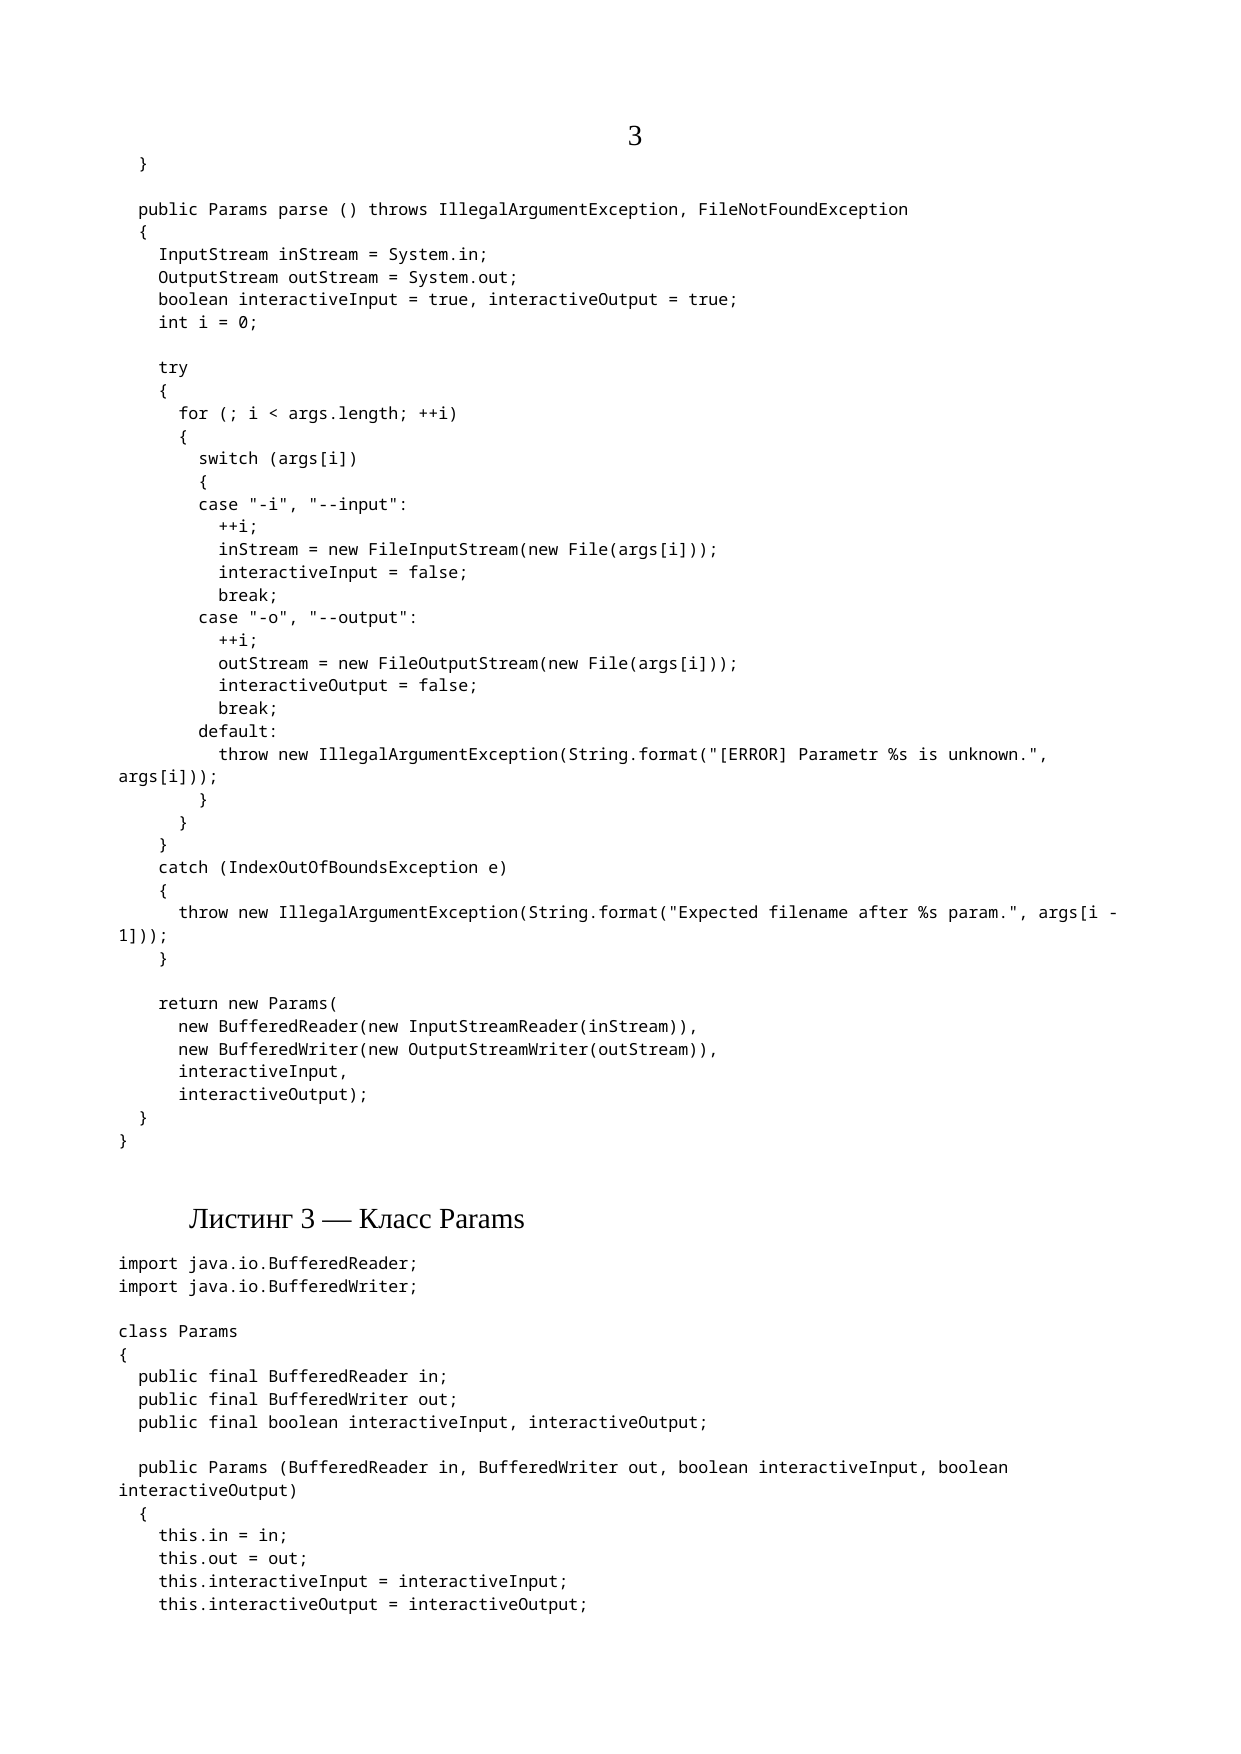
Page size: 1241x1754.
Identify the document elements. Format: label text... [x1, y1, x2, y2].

text { [118, 878, 1152, 901]
text } [118, 1105, 1152, 1128]
text this.in = in; [118, 1524, 1152, 1547]
text interactiveInput = false; [118, 560, 1152, 583]
text interactiveOutput = false; [118, 674, 1152, 697]
text break; [118, 583, 1152, 606]
text public Params parse () throws IllegalArgumentException, FileNotFoundException [118, 197, 1152, 220]
text { [118, 424, 1152, 447]
text new BufferedWriter(new OutputStreamWriter(outStream)), [118, 1037, 1152, 1060]
text { [118, 469, 1152, 492]
text boolean interactiveInput = true, interactiveOutput = true; [118, 288, 1152, 311]
text inStream = new FileInputStream(new File(args[i])); [118, 538, 1152, 560]
text InputStream inStream = System.in; [118, 242, 1152, 265]
text outStream = new FileOutputStream(new File(args[i])); [118, 651, 1152, 674]
text } [118, 946, 1152, 969]
text try [118, 356, 1152, 379]
text ++i; [118, 628, 1152, 651]
text { [118, 1342, 1152, 1365]
text { [118, 379, 1152, 401]
text this.interactiveInput = interactiveInput; [118, 1569, 1152, 1592]
text new BufferedReader(new InputStreamReader(inStream)), [118, 1014, 1152, 1037]
text import java.io.BufferedReader; [118, 1251, 1152, 1274]
text case "-i", "--input": [118, 492, 1152, 515]
text public Params (BufferedReader in, BufferedWriter out, boolean interactiveInput, boolean interactiveOutput) [118, 1456, 1152, 1501]
text this.out = out; [118, 1547, 1152, 1569]
text import java.io.BufferedWriter; [118, 1274, 1152, 1297]
text { [118, 1501, 1152, 1524]
text class Params [118, 1319, 1152, 1342]
text ++i; [118, 515, 1152, 538]
text interactiveInput, [118, 1060, 1152, 1083]
text throw new IllegalArgumentException(String.format("[ERROR] Parametr %s is unknown.", args[i])); [118, 742, 1152, 787]
text return new Params( [118, 992, 1152, 1014]
text { [118, 220, 1152, 242]
text } [118, 787, 1152, 810]
text public final BufferedWriter out; [118, 1388, 1152, 1410]
text public final BufferedReader in; [118, 1365, 1152, 1388]
text } [118, 152, 1152, 174]
text catch (IndexOutOfBoundsException e) [118, 856, 1152, 878]
text } [118, 833, 1152, 856]
text break; [118, 697, 1152, 719]
text default: [118, 719, 1152, 742]
text OutputStream outStream = System.out; [118, 265, 1152, 288]
text } [118, 810, 1152, 833]
text Листинг 3 — Класс Params [118, 1201, 1152, 1235]
text case "-o", "--output": [118, 606, 1152, 628]
text throw new IllegalArgumentException(String.format("Expected filename after %s param.", args[i - 1])); [118, 901, 1152, 946]
text } [118, 1128, 1152, 1151]
text for (; i < args.length; ++i) [118, 401, 1152, 424]
text interactiveOutput); [118, 1083, 1152, 1105]
text switch (args[i]) [118, 447, 1152, 469]
text this.interactiveOutput = interactiveOutput; [118, 1592, 1152, 1615]
text public final boolean interactiveInput, interactiveOutput; [118, 1410, 1152, 1433]
text int i = 0; [118, 311, 1152, 333]
